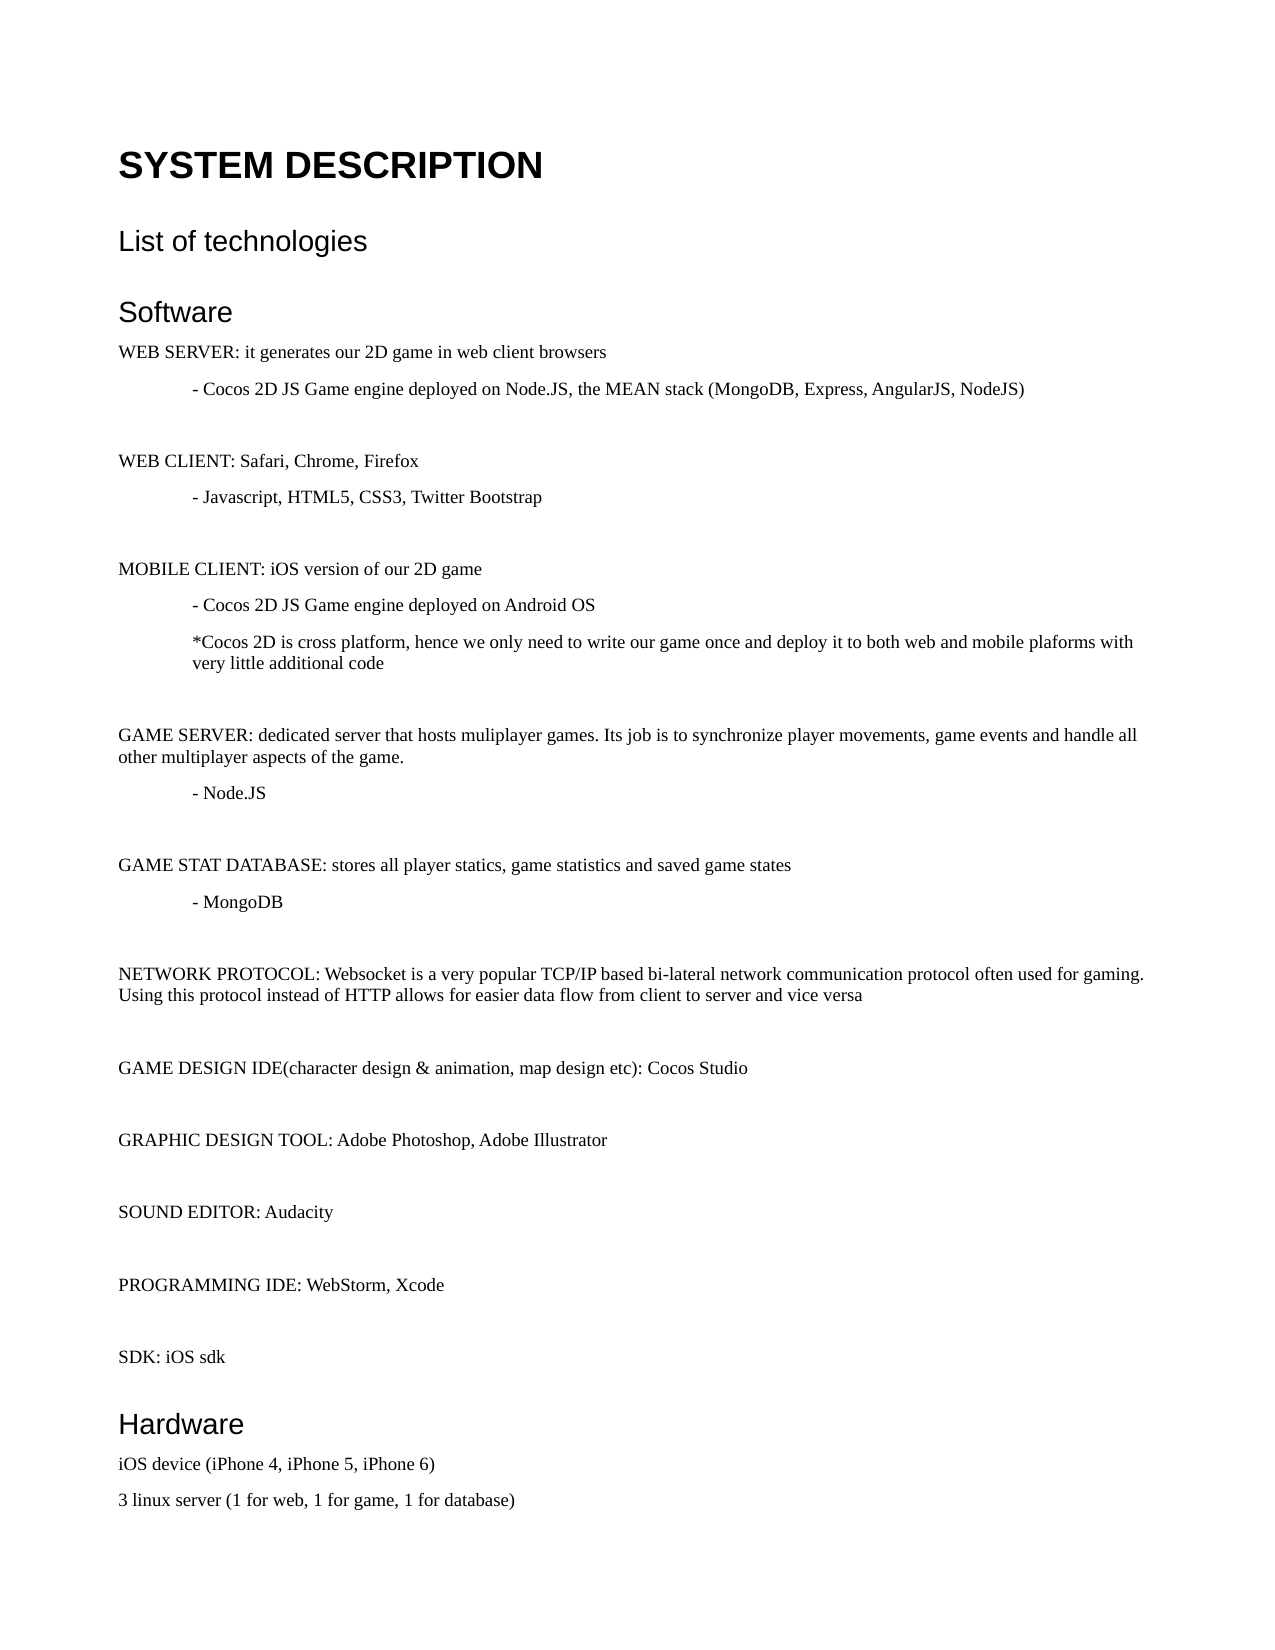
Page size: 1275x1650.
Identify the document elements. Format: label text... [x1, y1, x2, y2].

subtitle SYSTEM DESCRIPTION [118, 143, 1157, 187]
text iOS device (iPhone 4, iPhone 5, iPhone 6) [118, 1453, 1157, 1474]
text SDK: iOS sdk [118, 1346, 1157, 1367]
text 3 linux server (1 for web, 1 for game, 1 for database) [118, 1489, 1157, 1511]
subtitle List of technologies [118, 224, 1157, 258]
text - Cocos 2D JS Game engine deployed on Node.JS, the MEAN stack (MongoDB, Express, AngularJS, NodeJS) [118, 377, 1157, 399]
text *Cocos 2D is cross platform, hence we only need to write our game once and deploy it to both web and mobile plaforms with very little additional code [118, 631, 1157, 674]
text WEB CLIENT: Safari, Chrome, Firefox [118, 450, 1157, 471]
text SOUND EDITOR: Audacity [118, 1201, 1157, 1223]
text NETWORK PROTOCOL: Websocket is a very popular TCP/IP based bi-lateral network communication protocol often used for gaming. Using this protocol instead of HTTP allows for easier data flow from client to server and vice versa [118, 963, 1157, 1006]
text GAME DESIGN IDE(character design & animation, map design etc): Cocos Studio [118, 1057, 1157, 1078]
subtitle Hardware [118, 1407, 1157, 1441]
text WEB SERVER: it generates our 2D game in web client browsers [118, 341, 1157, 363]
text - MongoDB [118, 891, 1157, 912]
text GAME SERVER: dedicated server that hosts muliplayer games. Its job is to synchronize player movements, game events and handle all other multiplayer aspects of the game. [118, 724, 1157, 767]
text GRAPHIC DESIGN TOOL: Adobe Photoshop, Adobe Illustrator [118, 1129, 1157, 1151]
text - Cocos 2D JS Game engine deployed on Android OS [118, 594, 1157, 616]
subtitle Software [118, 295, 1157, 329]
text PROGRAMMING IDE: WebStorm, Xcode [118, 1273, 1157, 1295]
text - Javascript, HTML5, CSS3, Twitter Bootstrap [118, 486, 1157, 507]
text - Node.JS [118, 782, 1157, 804]
text MOBILE CLIENT: iOS version of our 2D game [118, 558, 1157, 580]
text GAME STAT DATABASE: stores all player statics, game statistics and saved game states [118, 854, 1157, 876]
